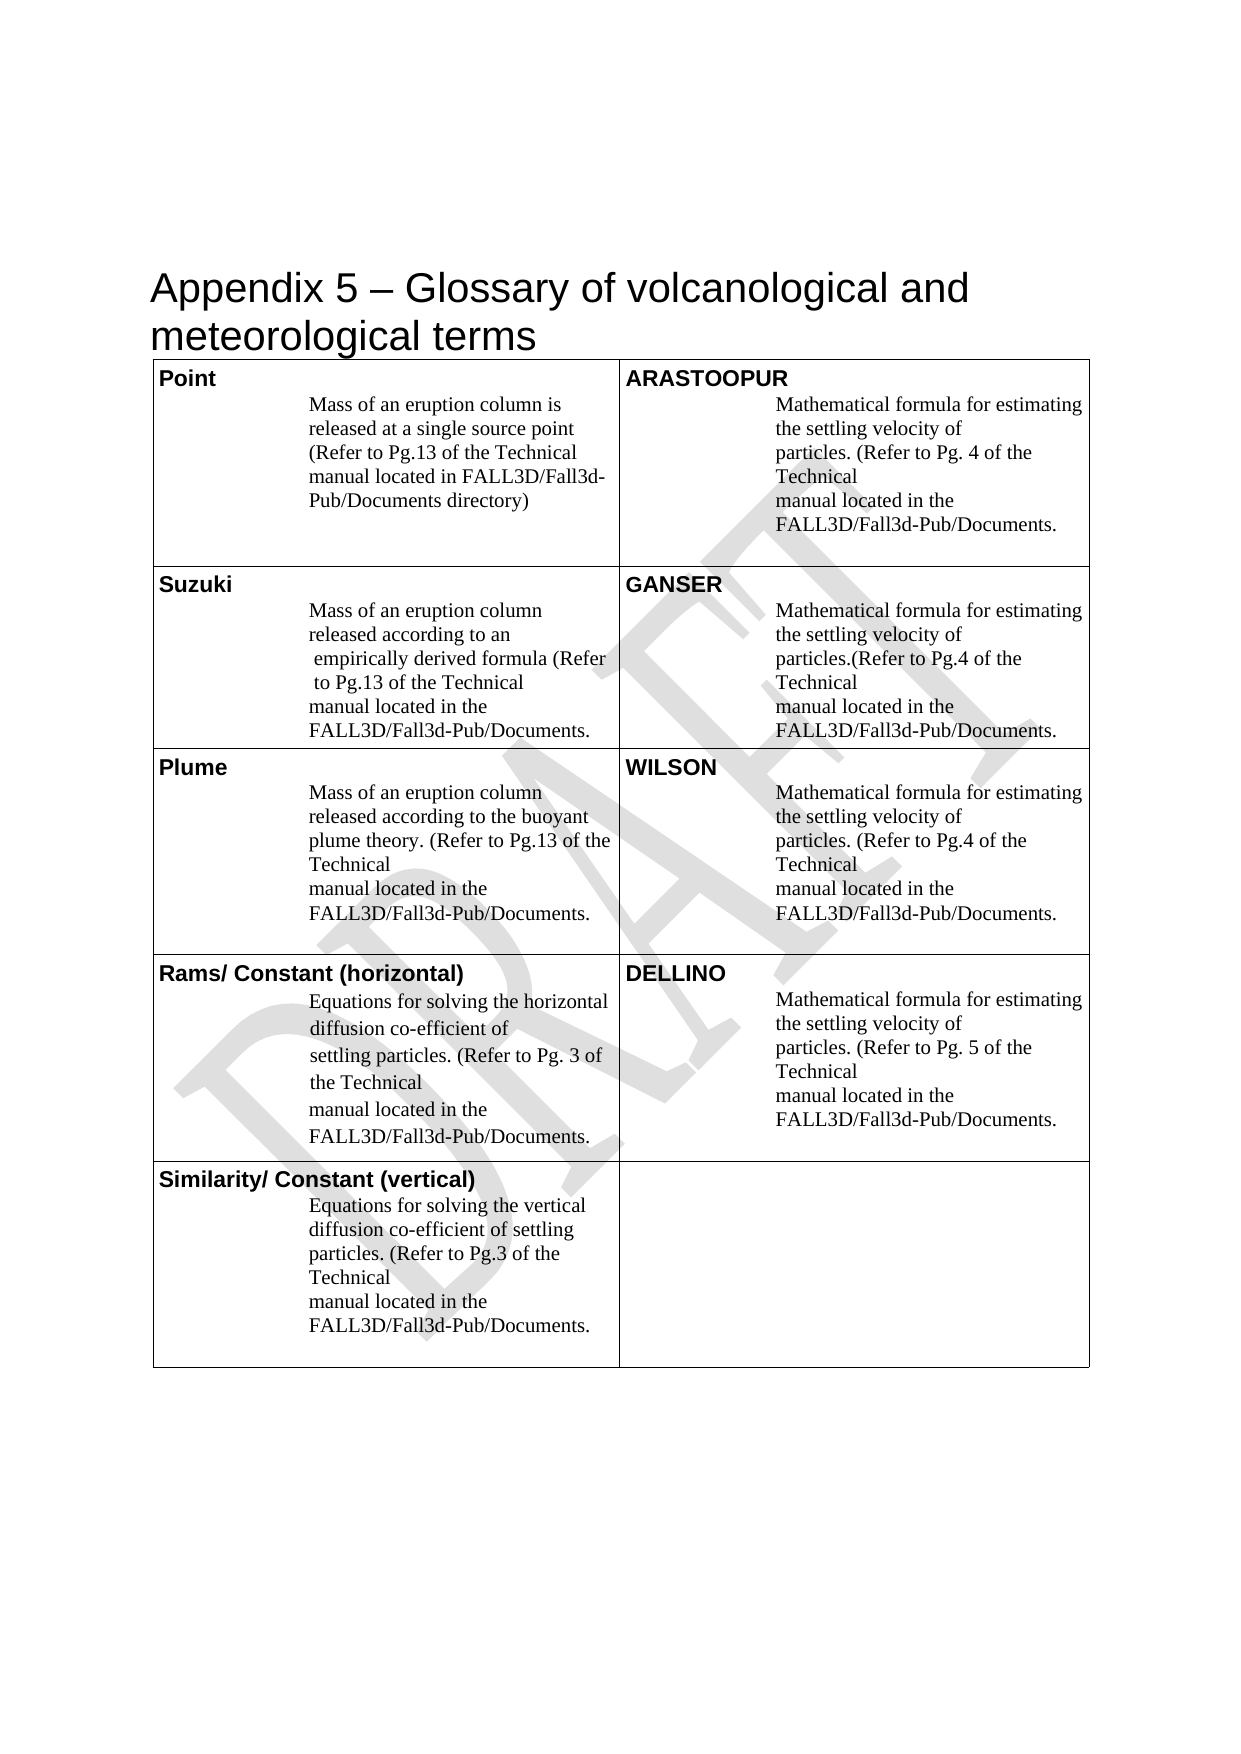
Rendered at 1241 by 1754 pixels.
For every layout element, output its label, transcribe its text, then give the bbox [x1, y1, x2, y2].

table_cell Rams/ Constant (horizontal) Equations for solving the horizontal diffusion co-efficient of settling particles. (Refer to Pg. 3 of the Technical manual located in the FALL3D/Fall3d-Pub/Documents. [495, 1030, 619, 1147]
table_header ARASTOOPUR Mathematical formula for estimating the settling velocity of particles. (Refer to Pg. 4 of the Technical manual located in the FALL3D/Fall3d-Pub/Documents. [620, 360, 1089, 566]
subtitle Appendix 5 – Glossary of volcanological and [150, 263, 1090, 311]
table_cell Rams/ Constant (horizontal) Equations for solving the horizontal diffusion co-efficient of settling particles. (Refer to Pg. 3 of the Technical manual located in the FALL3D/Fall3d-Pub/Documents. [398, 955, 507, 1033]
table_cell Rams/ Constant (horizontal) Equations for solving the horizontal diffusion co-efficient of settling particles. (Refer to Pg. 3 of the Technical manual located in the FALL3D/Fall3d-Pub/Documents. [227, 1035, 456, 1161]
table_cell WILSON Mathematical formula for estimating the settling velocity of particles. (Refer to Pg.4 of the Technical manual located in the FALL3D/Fall3d-Pub/Documents. [620, 749, 1089, 954]
table_cell Suzuki Mass of an eruption column released according to an empirically derived formula (Refer to Pg.13 of the Technical manual located in the FALL3D/Fall3d-Pub/Documents. [154, 567, 619, 748]
table_cell DELLINO Mathematical formula for estimating the settling velocity of particles. (Refer to Pg. 5 of the Technical manual located in the FALL3D/Fall3d-Pub/Documents. [620, 955, 1089, 1161]
table_cell Similarity/ Constant (vertical) Equations for solving the vertical diffusion co-efficient of settling particles. (Refer to Pg.3 of the Technical manual located in the FALL3D/Fall3d-Pub/Documents. [154, 1162, 619, 1367]
table_cell Rams/ Constant (horizontal) Equations for solving the horizontal diffusion co-efficient of settling particles. (Refer to Pg. 3 of the Technical manual located in the FALL3D/Fall3d-Pub/Documents. [154, 955, 564, 1161]
table_cell GANSER Mathematical formula for estimating the settling velocity of particles.(Refer to Pg.4 of the Technical manual located in the FALL3D/Fall3d-Pub/Documents. [620, 567, 713, 640]
table_cell [620, 1162, 1089, 1367]
table_cell GANSER Mathematical formula for estimating the settling velocity of particles.(Refer to Pg.4 of the Technical manual located in the FALL3D/Fall3d-Pub/Documents. [645, 567, 980, 748]
table_cell GANSER Mathematical formula for estimating the settling velocity of particles.(Refer to Pg.4 of the Technical manual located in the FALL3D/Fall3d-Pub/Documents. [620, 669, 702, 748]
table_header Point Mass of an eruption column is released at a single source point (Refer to Pg.13 of the Technical manual located in FALL3D/Fall3d-Pub/Documents directory) [154, 360, 619, 566]
table_cell Rams/ Constant (horizontal) Equations for solving the horizontal diffusion co-efficient of settling particles. (Refer to Pg. 3 of the Technical manual located in the FALL3D/Fall3d-Pub/Documents. [523, 955, 619, 1047]
table_cell Plume Mass of an eruption column released according to the buoyant plume theory. (Refer to Pg.13 of the Technical manual located in the FALL3D/Fall3d-Pub/Documents. [154, 749, 619, 954]
subtitle meteorological terms [150, 311, 1090, 359]
table_cell GANSER Mathematical formula for estimating the settling velocity of particles.(Refer to Pg.4 of the Technical manual located in the FALL3D/Fall3d-Pub/Documents. [839, 567, 1089, 748]
